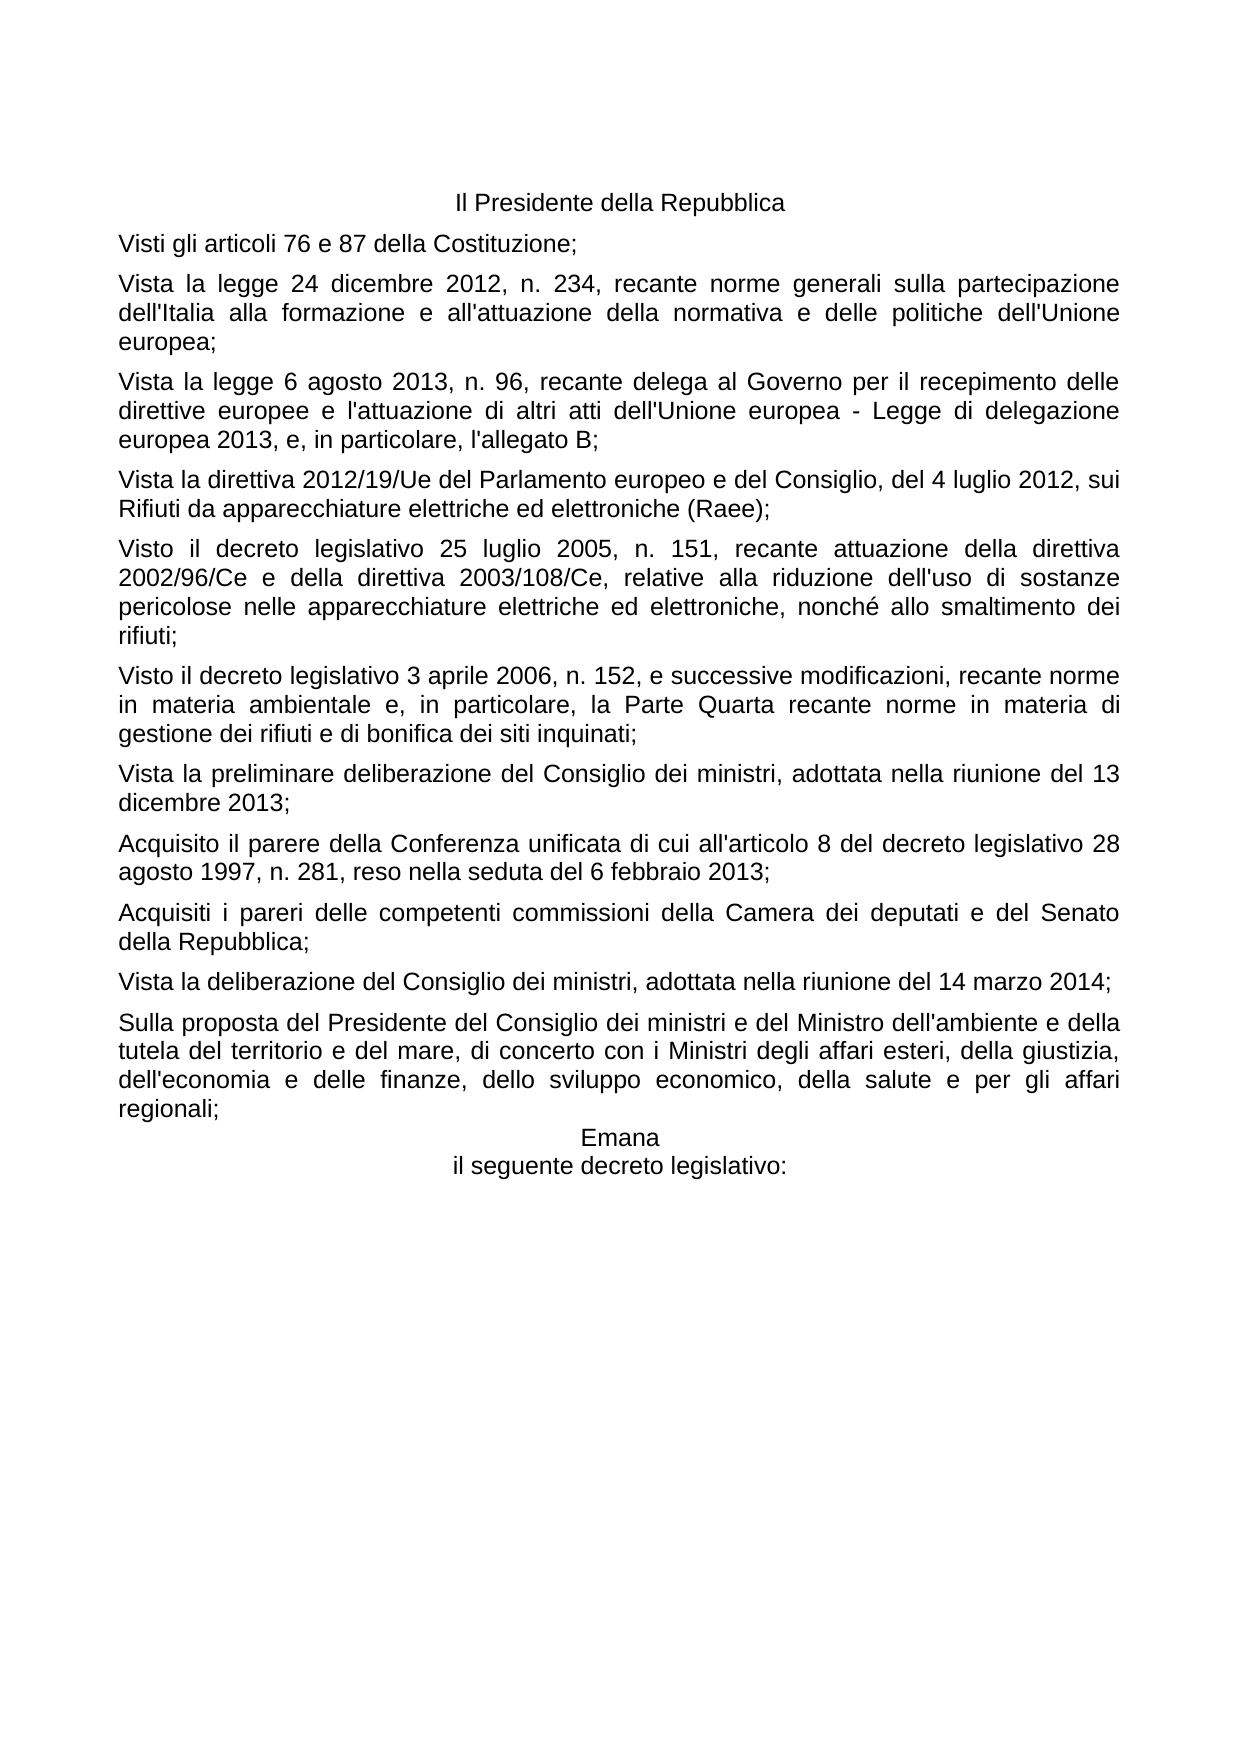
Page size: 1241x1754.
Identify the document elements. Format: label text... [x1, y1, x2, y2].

text Vista la legge 24 dicembre 2012, n. 234, recante norme generali sulla partecipazione dell'Italia alla formazione e all'attuazione della normativa e delle politiche dell'Unione europea; [118, 269, 1122, 355]
text Visto il decreto legislativo 3 aprile 2006, n. 152, e successive modificazioni, recante norme in materia ambientale e, in particolare, la Parte Quarta recante norme in materia di gestione dei rifiuti e di bonifica dei siti inquinati; [118, 661, 1122, 747]
text Visto il decreto legislativo 25 luglio 2005, n. 151, recante attuazione della direttiva 2002/96/Ce e della direttiva 2003/108/Ce, relative alla riduzione dell'uso di sostanze pericolose nelle apparecchiature elettriche ed elettroniche, nonché allo smaltimento dei rifiuti; [118, 534, 1122, 649]
text il seguente decreto legislativo: [118, 1151, 1122, 1180]
text Vista la direttiva 2012/19/Ue del Parlamento europeo e del Consiglio, del 4 luglio 2012, sui Rifiuti da apparecchiature elettriche ed elettroniche (Raee); [118, 465, 1122, 523]
text Sulla proposta del Presidente del Consiglio dei ministri e del Ministro dell'ambiente e della tutela del territorio e del mare, di concerto con i Ministri degli affari esteri, della giustizia, dell'economia e delle finanze, dello sviluppo economico, della salute e per gli affari regionali; [118, 1008, 1122, 1123]
text Vista la preliminare deliberazione del Consiglio dei ministri, adottata nella riunione del 13 dicembre 2013; [118, 759, 1122, 817]
text Vista la deliberazione del Consiglio dei ministri, adottata nella riunione del 14 marzo 2014; [118, 967, 1122, 996]
text Emana [118, 1123, 1122, 1151]
text Visti gli articoli 76 e 87 della Costituzione; [118, 229, 1122, 257]
text Il Presidente della Repubblica [118, 188, 1122, 217]
text Acquisito il parere della Conferenza unificata di cui all'articolo 8 del decreto legislativo 28 agosto 1997, n. 281, reso nella seduta del 6 febbraio 2013; [118, 828, 1122, 886]
text Acquisiti i pareri delle competenti commissioni della Camera dei deputati e del Senato della Repubblica; [118, 898, 1122, 955]
text Vista la legge 6 agosto 2013, n. 96, recante delega al Governo per il recepimento delle direttive europee e l'attuazione di altri atti dell'Unione europea - Legge di delegazione europea 2013, e, in particolare, l'allegato B; [118, 367, 1122, 453]
